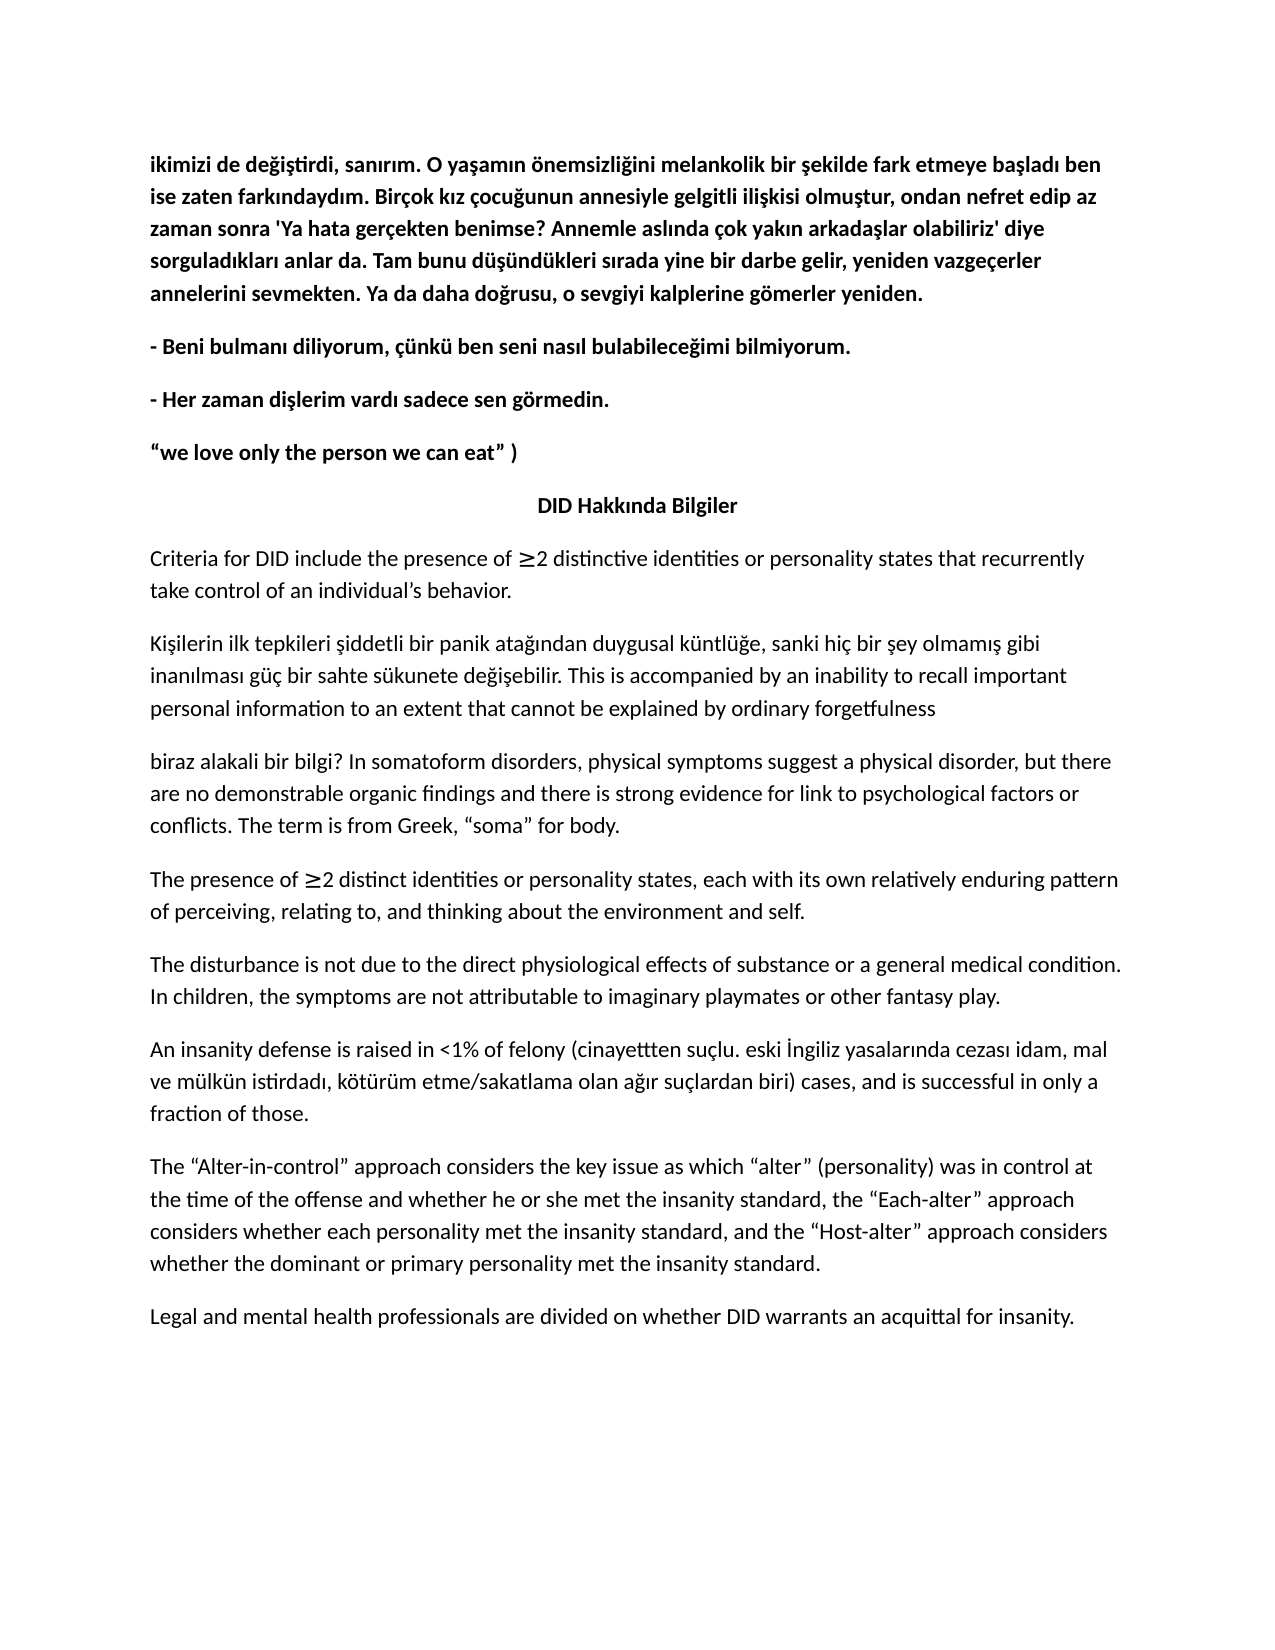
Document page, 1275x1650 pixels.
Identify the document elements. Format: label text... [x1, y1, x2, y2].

text Criteria for DID include the presence of ≥2 distinctive identities or personality states that recurrently take control of an individual’s behavior. [150, 544, 1125, 604]
text An insanity defense is raised in <1% of felony (cinayettten suçlu. eski İngiliz yasalarında cezası idam, mal ve mülkün istirdadı, kötürüm etme/sakatlama olan ağır suçlardan biri) cases, and is successful in only a fraction of those. [150, 1035, 1125, 1127]
text Legal and mental health professionals are divided on whether DID warrants an acquittal for insanity. [150, 1302, 1125, 1330]
text The “Alter-in-control” approach considers the key issue as which “alter” (personality) was in control at the time of the offense and whether he or she met the insanity standard, the “Each-alter” approach considers whether each personality met the insanity standard, and the “Host-alter” approach considers whether the dominant or primary personality met the insanity standard. [150, 1152, 1125, 1277]
text - Her zaman dişlerim vardı sadece sen görmedin. [150, 385, 1125, 413]
text Kişilerin ilk tepkileri şiddetli bir panik atağından duygusal küntlüğe, sanki hiç bir şey olmamış gibi inanılması güç bir sahte sükunete değişebilir. This is accompanied by an inability to recall important personal information to an extent that cannot be explained by ordinary forgetfulness [150, 629, 1125, 722]
text DID Hakkında Bilgiler [150, 491, 1125, 519]
text ikimizi de değiştirdi, sanırım. O yaşamın önemsizliğini melankolik bir şekilde fark etmeye başladı ben ise zaten farkındaydım. Birçok kız çocuğunun annesiyle gelgitli ilişkisi olmuştur, ondan nefret edip az zaman sonra 'Ya hata gerçekten benimse? Annemle aslında çok yakın arkadaşlar olabiliriz' diye sorguladıkları anlar da. Tam bunu düşündükleri sırada yine bir darbe gelir, yeniden vazgeçerler annelerini sevmekten. Ya da daha doğrusu, o sevgiyi kalplerine gömerler yeniden. [150, 150, 1125, 307]
text The disturbance is not due to the direct physiological effects of substance or a general medical condition. In children, the symptoms are not attributable to imaginary playmates or other fantasy play. [150, 950, 1125, 1010]
text - Beni bulmanı diliyorum, çünkü ben seni nasıl bulabileceğimi bilmiyorum. [150, 332, 1125, 360]
text The presence of ≥2 distinct identities or personality states, each with its own relatively enduring pattern of perceiving, relating to, and thinking about the environment and self. [150, 864, 1125, 925]
text “we love only the person we can eat” ) [150, 438, 1125, 466]
text biraz alakali bir bilgi? In somatoform disorders, physical symptoms suggest a physical disorder, but there are no demonstrable organic findings and there is strong evidence for link to psychological factors or conflicts. The term is from Greek, “soma” for body. [150, 747, 1125, 839]
